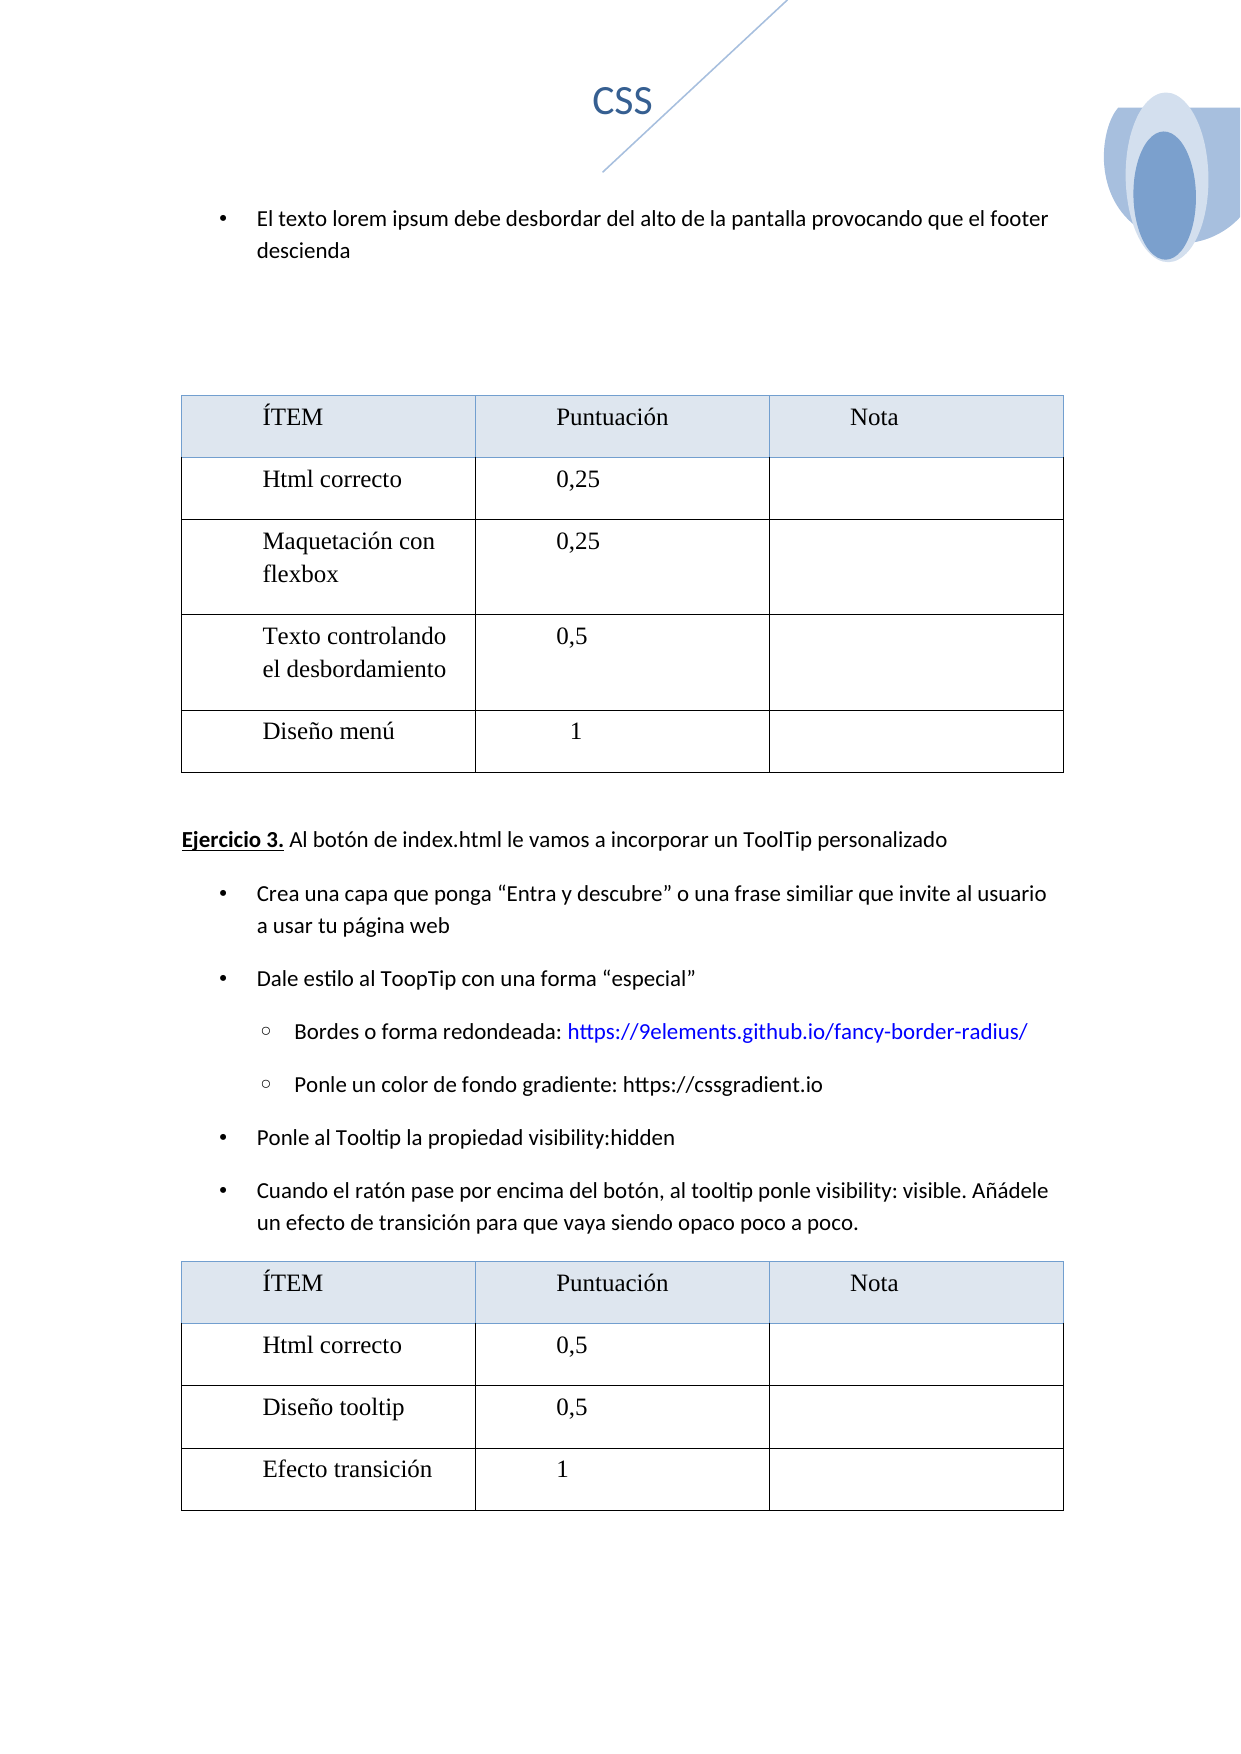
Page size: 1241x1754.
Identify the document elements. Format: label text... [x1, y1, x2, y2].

table_cell 0,25 [476, 520, 769, 614]
list Ejercicio 3. Al botón de index.html le vamos a incorporar un ToolTip personalizado [182, 826, 1063, 854]
table_header ÍTEM [182, 1262, 475, 1323]
table_cell [770, 615, 1063, 709]
list Crea una capa que ponga “Entra y descubre” o una frase similiar que invite al usuario a usar tu página web [219, 879, 1063, 939]
list Cuando el ratón pase por encima del botón, al tooltip ponle visibility: visible. Añádele un efecto de transición para que vaya siendo opaco poco a poco. [219, 1176, 1063, 1236]
table_cell 1 [476, 711, 769, 772]
table_cell 0,5 [476, 1324, 769, 1385]
list Dale estilo al ToopTip con una forma “especial” [219, 964, 1063, 992]
table_header Puntuación [476, 396, 769, 457]
list Ponle al Tooltip la propiedad visibility:hidden [219, 1123, 1063, 1151]
table_cell [770, 1324, 1063, 1385]
table_cell 0,25 [476, 458, 769, 519]
list El texto lorem ipsum debe desbordar del alto de la pantalla provocando que el footer descienda [219, 204, 1063, 264]
table_cell [770, 1386, 1063, 1447]
list Bordes o forma redondeada: https://9elements.github.io/fancy-border-radius/ [257, 1017, 1063, 1045]
table_cell 0,5 [476, 615, 769, 709]
table_cell [770, 1449, 1063, 1509]
table_header Nota [770, 396, 1063, 457]
table_header Puntuación [476, 1262, 769, 1323]
table_header Nota [770, 1262, 1063, 1323]
table_cell Html correcto [182, 1324, 475, 1385]
table_cell Diseño tooltip [182, 1386, 475, 1447]
table_header ÍTEM [182, 396, 475, 457]
table_cell 0,5 [476, 1386, 769, 1447]
table_cell [770, 711, 1063, 772]
table_cell [770, 520, 1063, 614]
table_cell Html correcto [182, 458, 475, 519]
table_cell 1 [476, 1449, 769, 1509]
table_cell Maquetación con flexbox [182, 520, 475, 614]
table_cell [770, 458, 1063, 519]
table_cell Texto controlando el desbordamiento [182, 615, 475, 709]
list Ponle un color de fondo gradiente: https://cssgradient.io [257, 1070, 1063, 1098]
table_cell Efecto transición [182, 1449, 475, 1509]
table_cell Diseño menú [182, 711, 475, 772]
